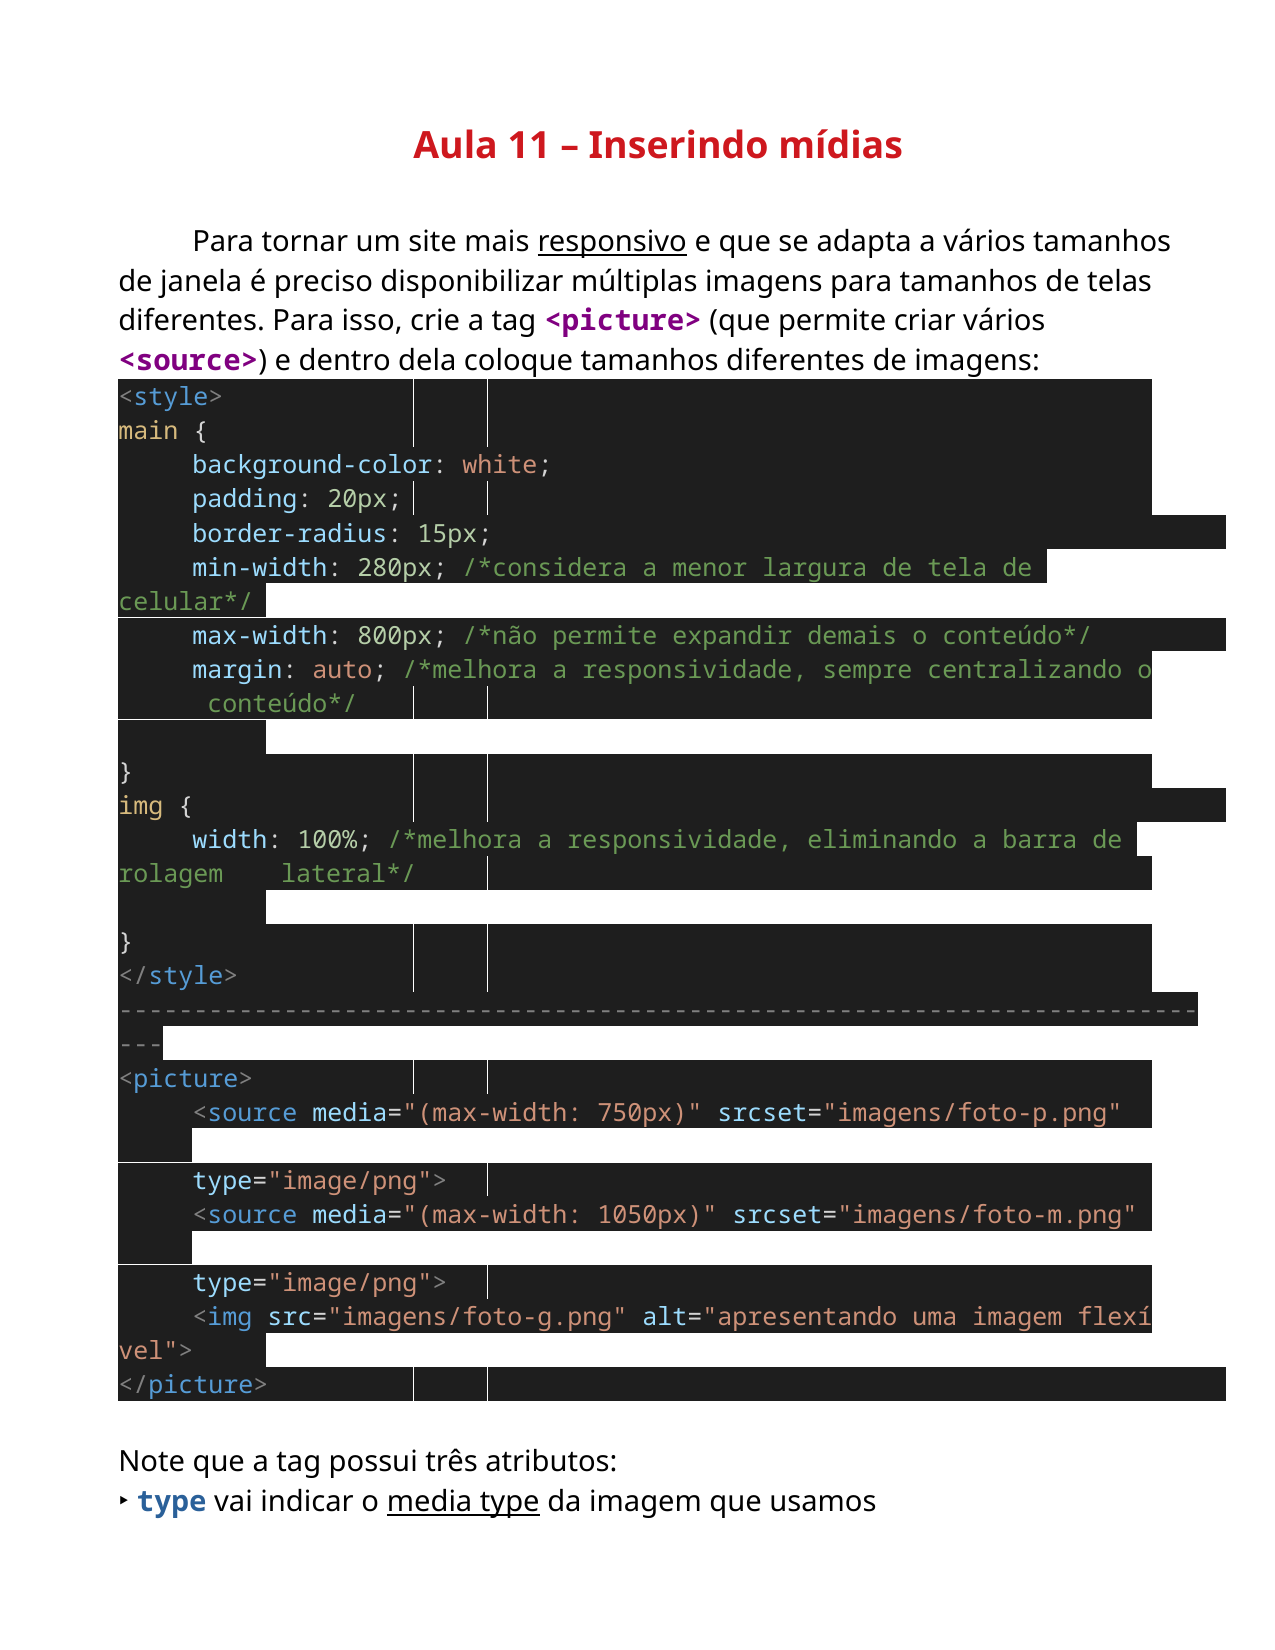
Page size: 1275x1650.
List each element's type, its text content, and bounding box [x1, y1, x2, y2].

text <source media="(max-width: 1050px)" srcset="imagens/foto-m.png" type="image/png"> [118, 1196, 1157, 1299]
text <picture> [118, 1060, 1198, 1094]
text --------------------------------------------------------------------------- [118, 992, 1198, 1060]
text Note que a tag possui três atributos: [118, 1441, 1198, 1480]
text </style> [118, 958, 1198, 992]
text ‣ type vai indicar o media type da imagem que usamos [118, 1480, 1198, 1520]
text } [118, 924, 1157, 958]
text padding: 20px; [118, 481, 1157, 515]
text } [118, 754, 1157, 788]
text main { [118, 413, 1157, 447]
text img { [118, 788, 1157, 822]
text <img src="imagens/foto-g.png" alt="apresentando uma imagem flexível"> [118, 1299, 1157, 1367]
text border-radius: 15px; [118, 515, 1157, 549]
text Para tornar um site mais responsivo e que se adapta a vários tamanhos de janela é preciso disponibilizar múltiplas imagens para tamanhos de telas diferentes. Para isso, crie a tag <picture> (que permite criar vários <source>) e dentro dela coloque tamanhos diferentes de imagens: [118, 220, 1198, 379]
text background-color: white; [118, 447, 1157, 481]
text </picture> [118, 1367, 1157, 1401]
text width: 100%; /*melhora a responsividade, eliminando a barra de rolagem lateral*/ [118, 822, 1157, 924]
text margin: auto; /*melhora a responsividade, sempre centralizando o conteúdo*/ [118, 651, 1157, 754]
text <style> [118, 379, 1157, 413]
text Aula 11 – Inserindo mídias [118, 118, 1198, 169]
text max-width: 800px; /*não permite expandir demais o conteúdo*/ [118, 617, 1157, 651]
text min-width: 280px; /*considera a menor largura de tela de celular*/ [118, 549, 1157, 617]
text <source media="(max-width: 750px)" srcset="imagens/foto-p.png" type="image/png"> [118, 1094, 1157, 1196]
